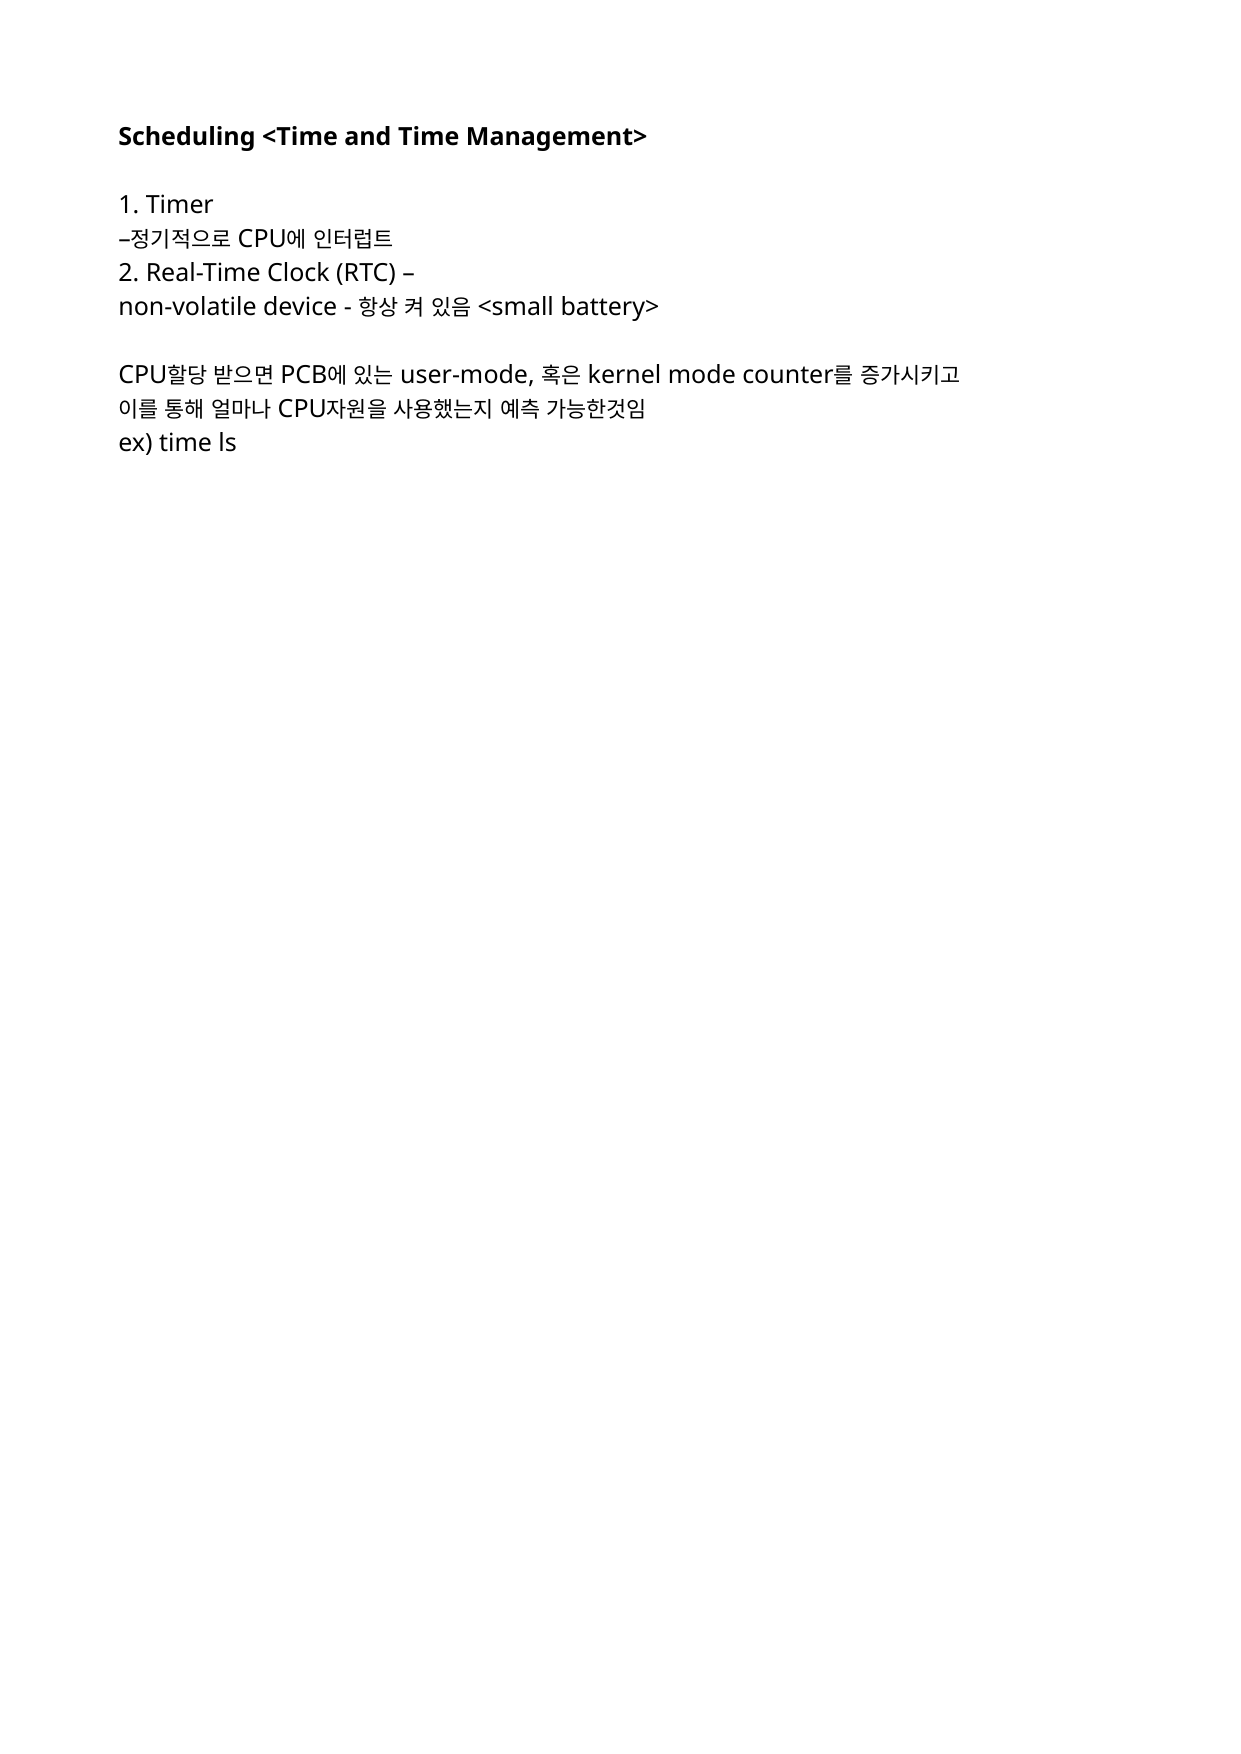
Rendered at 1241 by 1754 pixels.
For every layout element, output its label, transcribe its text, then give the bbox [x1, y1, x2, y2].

text 2. Real-Time Clock (RTC) – [118, 254, 1122, 288]
text 1. Timer [118, 186, 1122, 220]
text –정기적으로 CPU에 인터럽트 [118, 220, 1122, 254]
text ex) time ls [118, 425, 1122, 459]
text 이를 통해 얼마나 CPU자원을 사용했는지 예측 가능한것임 [118, 391, 1122, 425]
text CPU할당 받으면 PCB에 있는 user-mode, 혹은 kernel mode counter를 증가시키고 [118, 357, 1122, 391]
text non-volatile device - 항상 켜 있음 <small battery> [118, 288, 1122, 322]
text Scheduling <Time and Time Management> [118, 118, 1122, 152]
